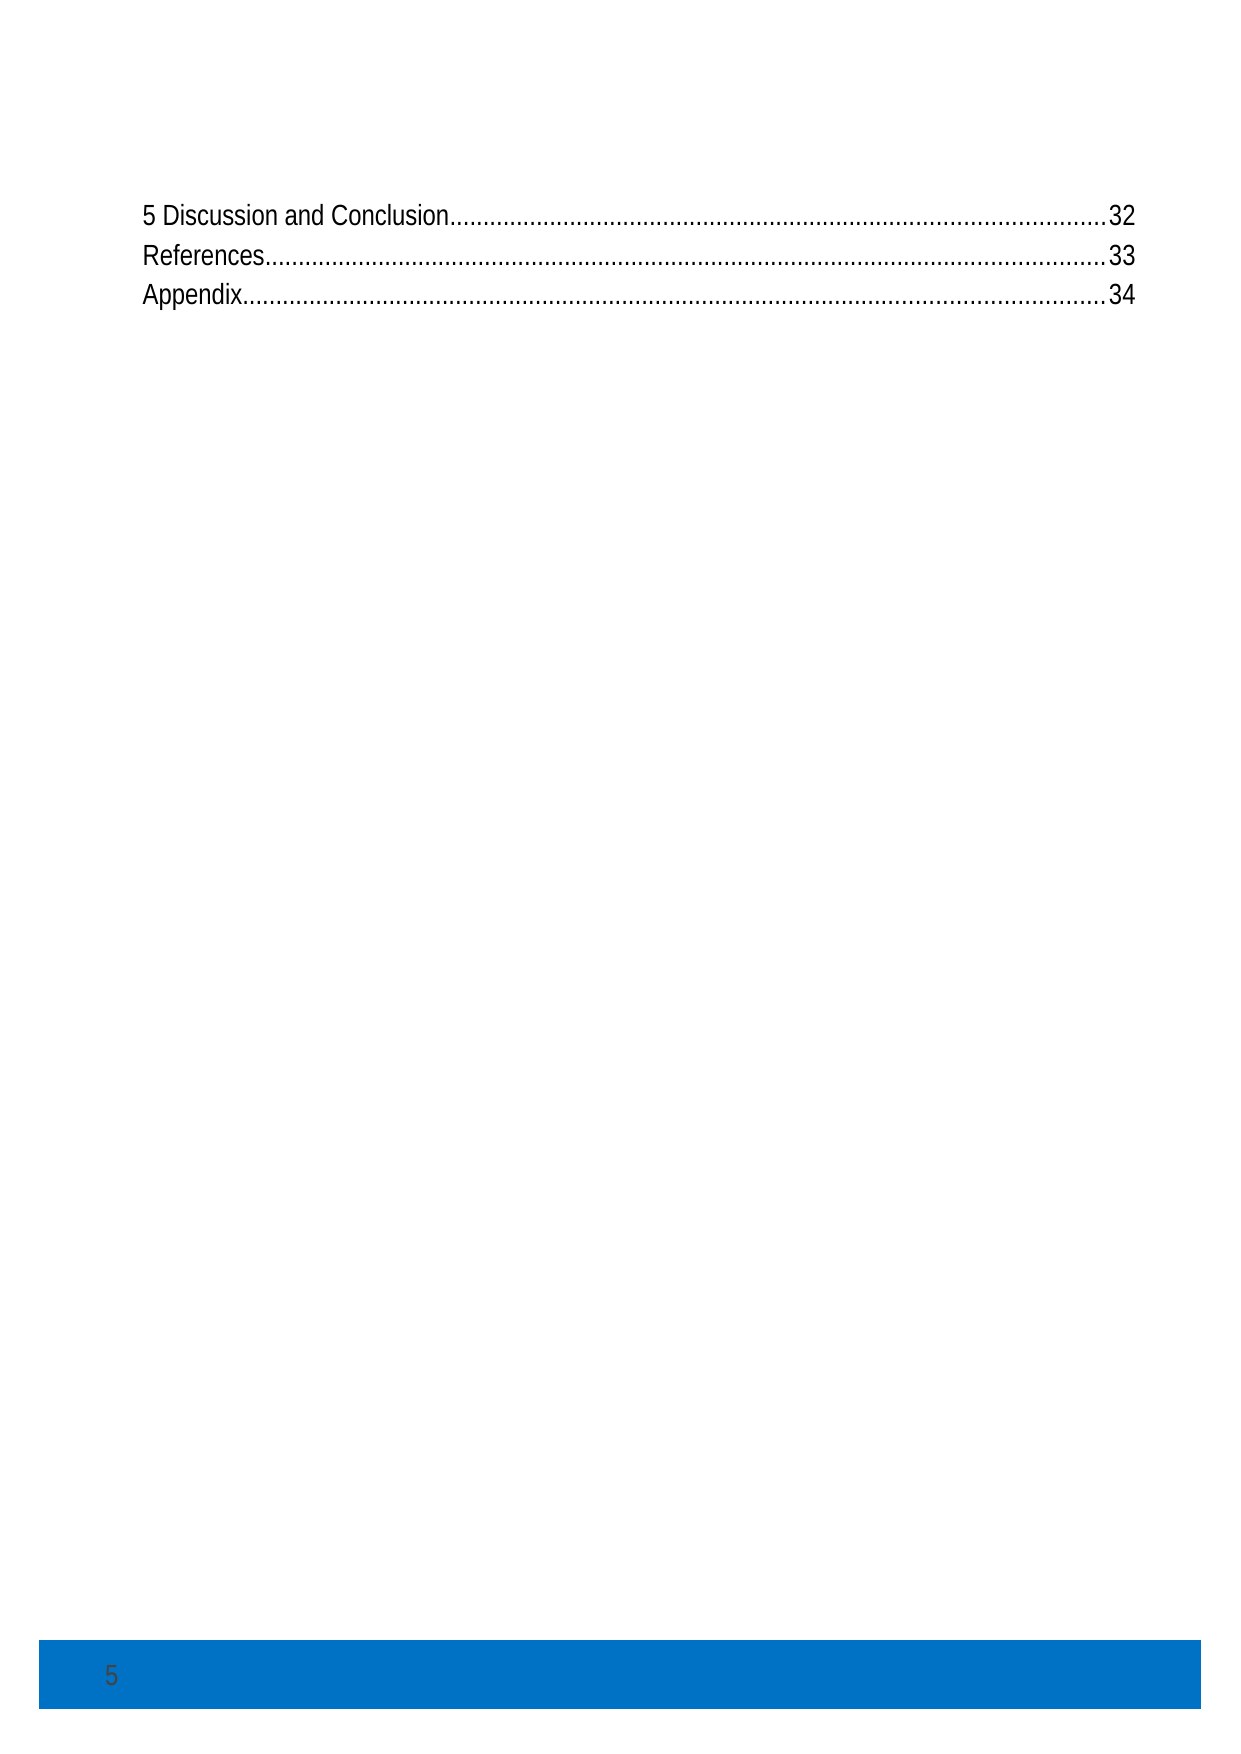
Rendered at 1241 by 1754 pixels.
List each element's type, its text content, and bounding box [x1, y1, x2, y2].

text References 33 [142, 238, 1135, 271]
text 5 Discussion and Conclusion 32 [142, 198, 1135, 231]
text Appendix 34 [142, 277, 1135, 311]
